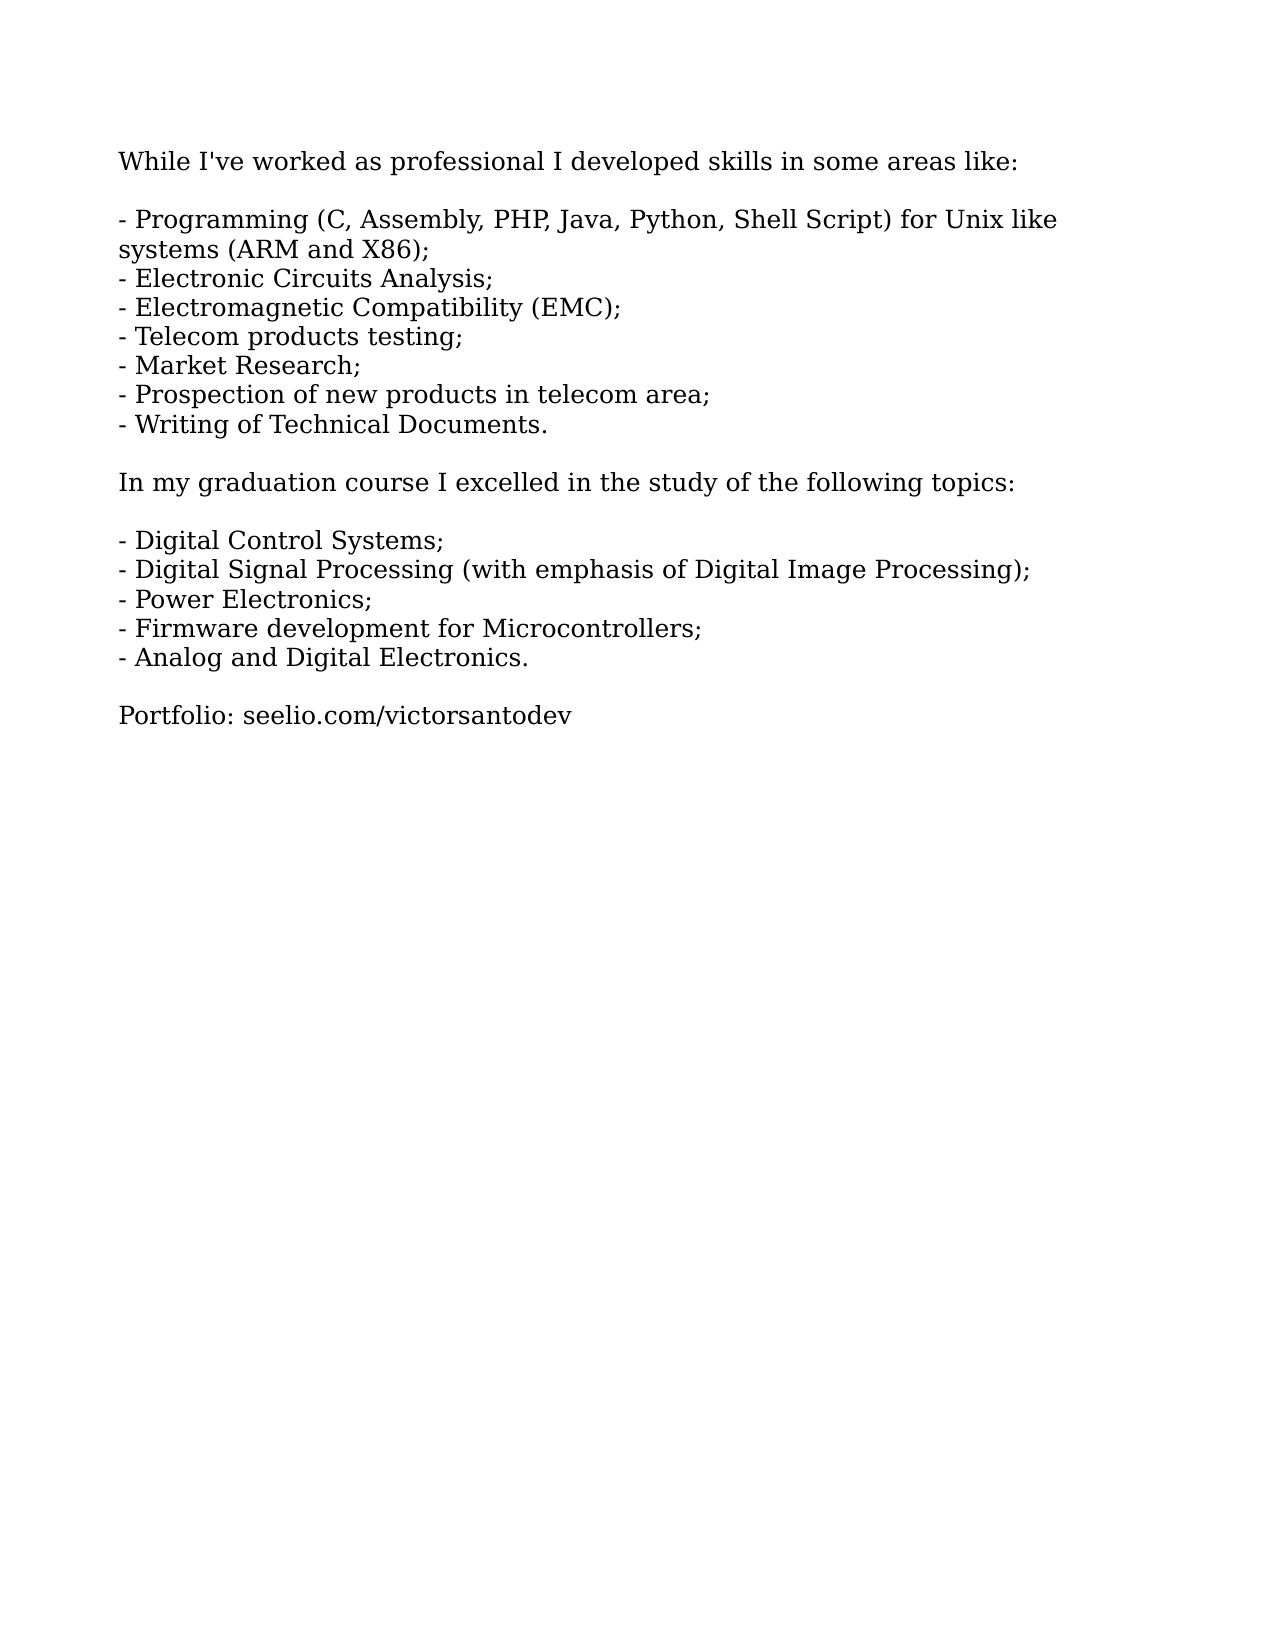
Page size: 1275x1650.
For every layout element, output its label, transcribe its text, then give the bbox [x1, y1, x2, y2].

text - Electromagnetic Compatibility (EMC); [118, 293, 1157, 322]
text - Telecom products testing; [118, 322, 1157, 351]
text - Power Electronics; [118, 585, 1157, 614]
text - Market Research; [118, 351, 1157, 381]
text - Electronic Circuits Analysis; [118, 264, 1157, 293]
text - Analog and Digital Electronics. [118, 643, 1157, 672]
text Portfolio: seelio.com/victorsantodev [118, 701, 1157, 731]
text In my graduation course I excelled in the study of the following topics: [118, 468, 1157, 497]
text - Firmware development for Microcontrollers; [118, 614, 1157, 643]
text - Prospection of new products in telecom area; [118, 381, 1157, 410]
text - Programming (C, Assembly, PHP, Java, Python, Shell Script) for Unix like systems (ARM and X86); [118, 206, 1157, 264]
text - Digital Signal Processing (with emphasis of Digital Image Processing); [118, 556, 1157, 585]
text While I've worked as professional I developed skills in some areas like: [118, 147, 1157, 176]
text - Digital Control Systems; [118, 526, 1157, 556]
text - Writing of Technical Documents. [118, 410, 1157, 439]
